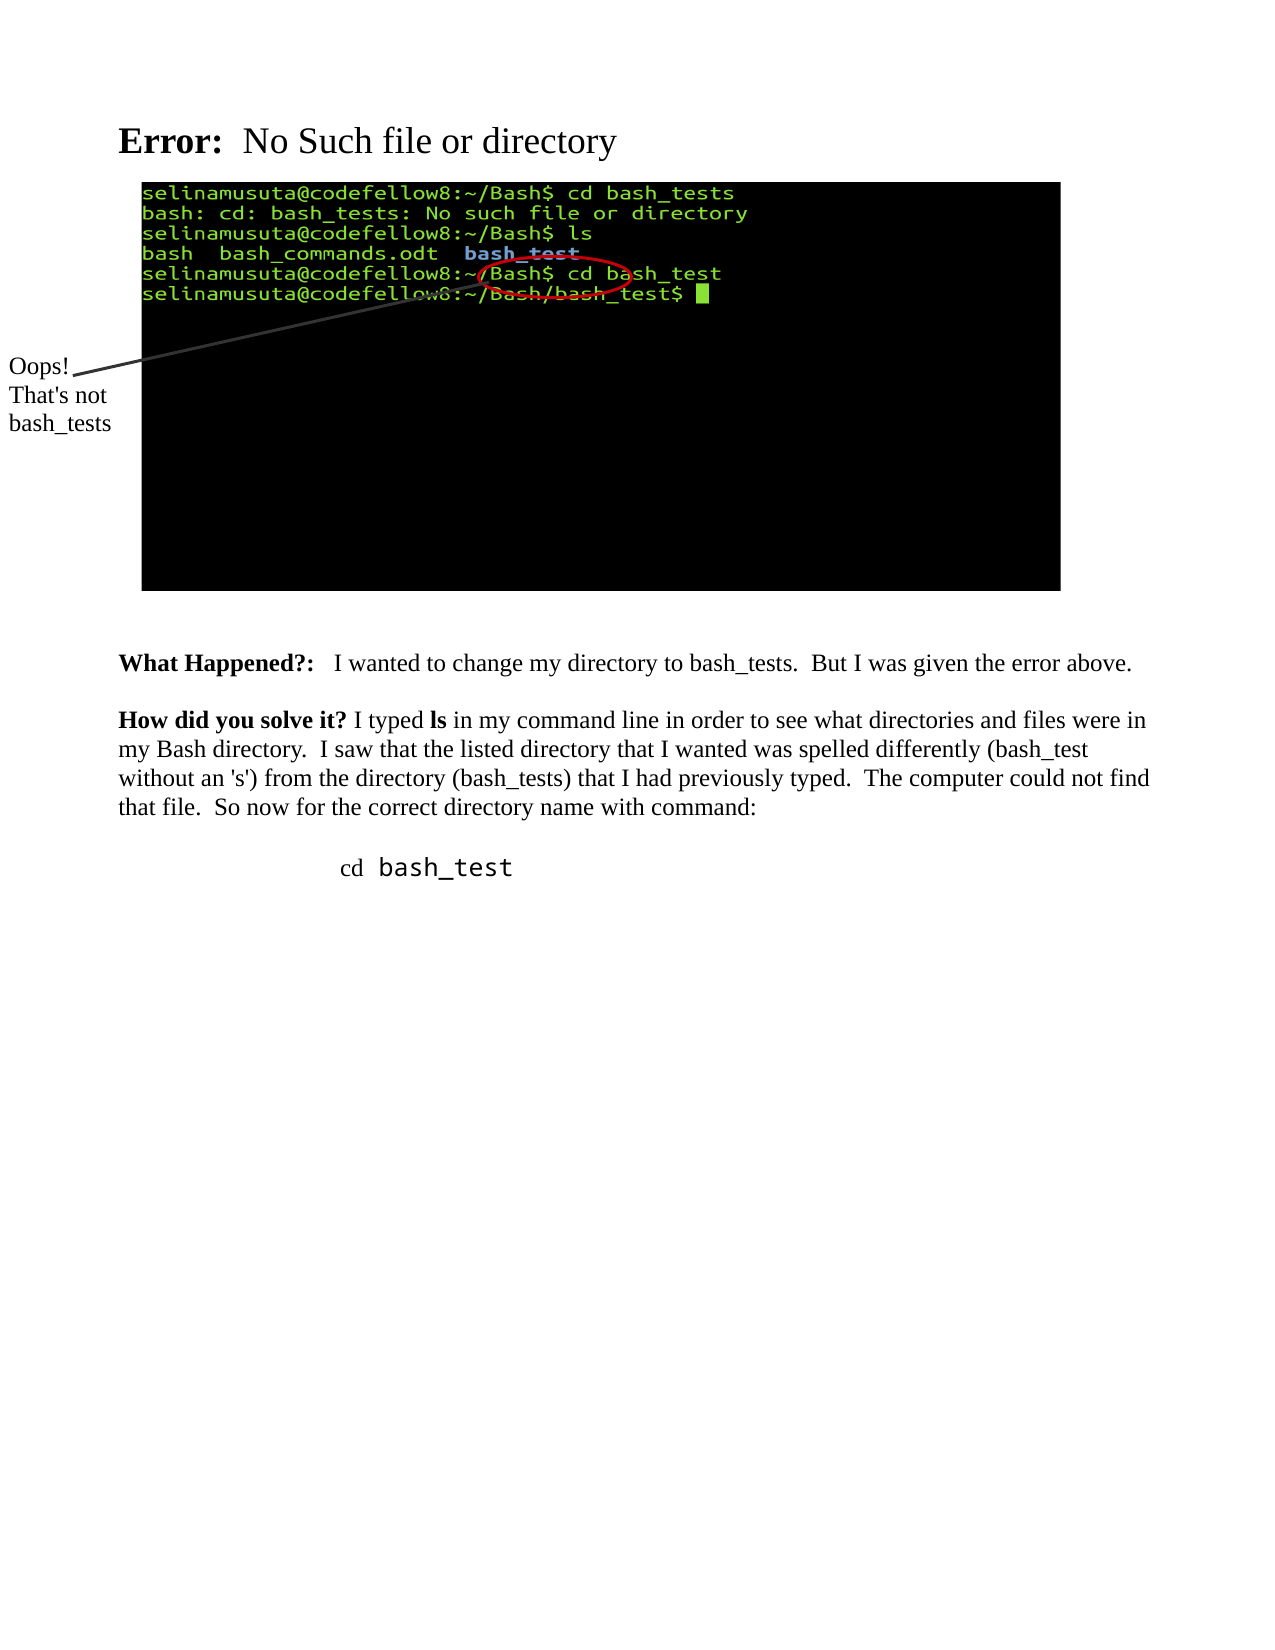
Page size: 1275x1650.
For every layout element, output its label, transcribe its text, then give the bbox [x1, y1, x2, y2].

picture [481, 258, 629, 296]
text How did you solve it? I typed ls in my command line in order to see what directories and files were in my Bash directory. I saw that the listed directory that I wanted was spelled differently (bash_test without an 's') from the directory (bash_tests) that I had previously typed. The computer could not find that file. So now for the correct directory name with command: [118, 706, 1157, 821]
text What Happened?: I wanted to change my directory to bash_tests. But I was given the error above. [118, 648, 1157, 677]
text cd bash_test [118, 849, 1157, 883]
picture [141, 182, 1061, 591]
text Error: No Such file or directory [118, 118, 1157, 161]
